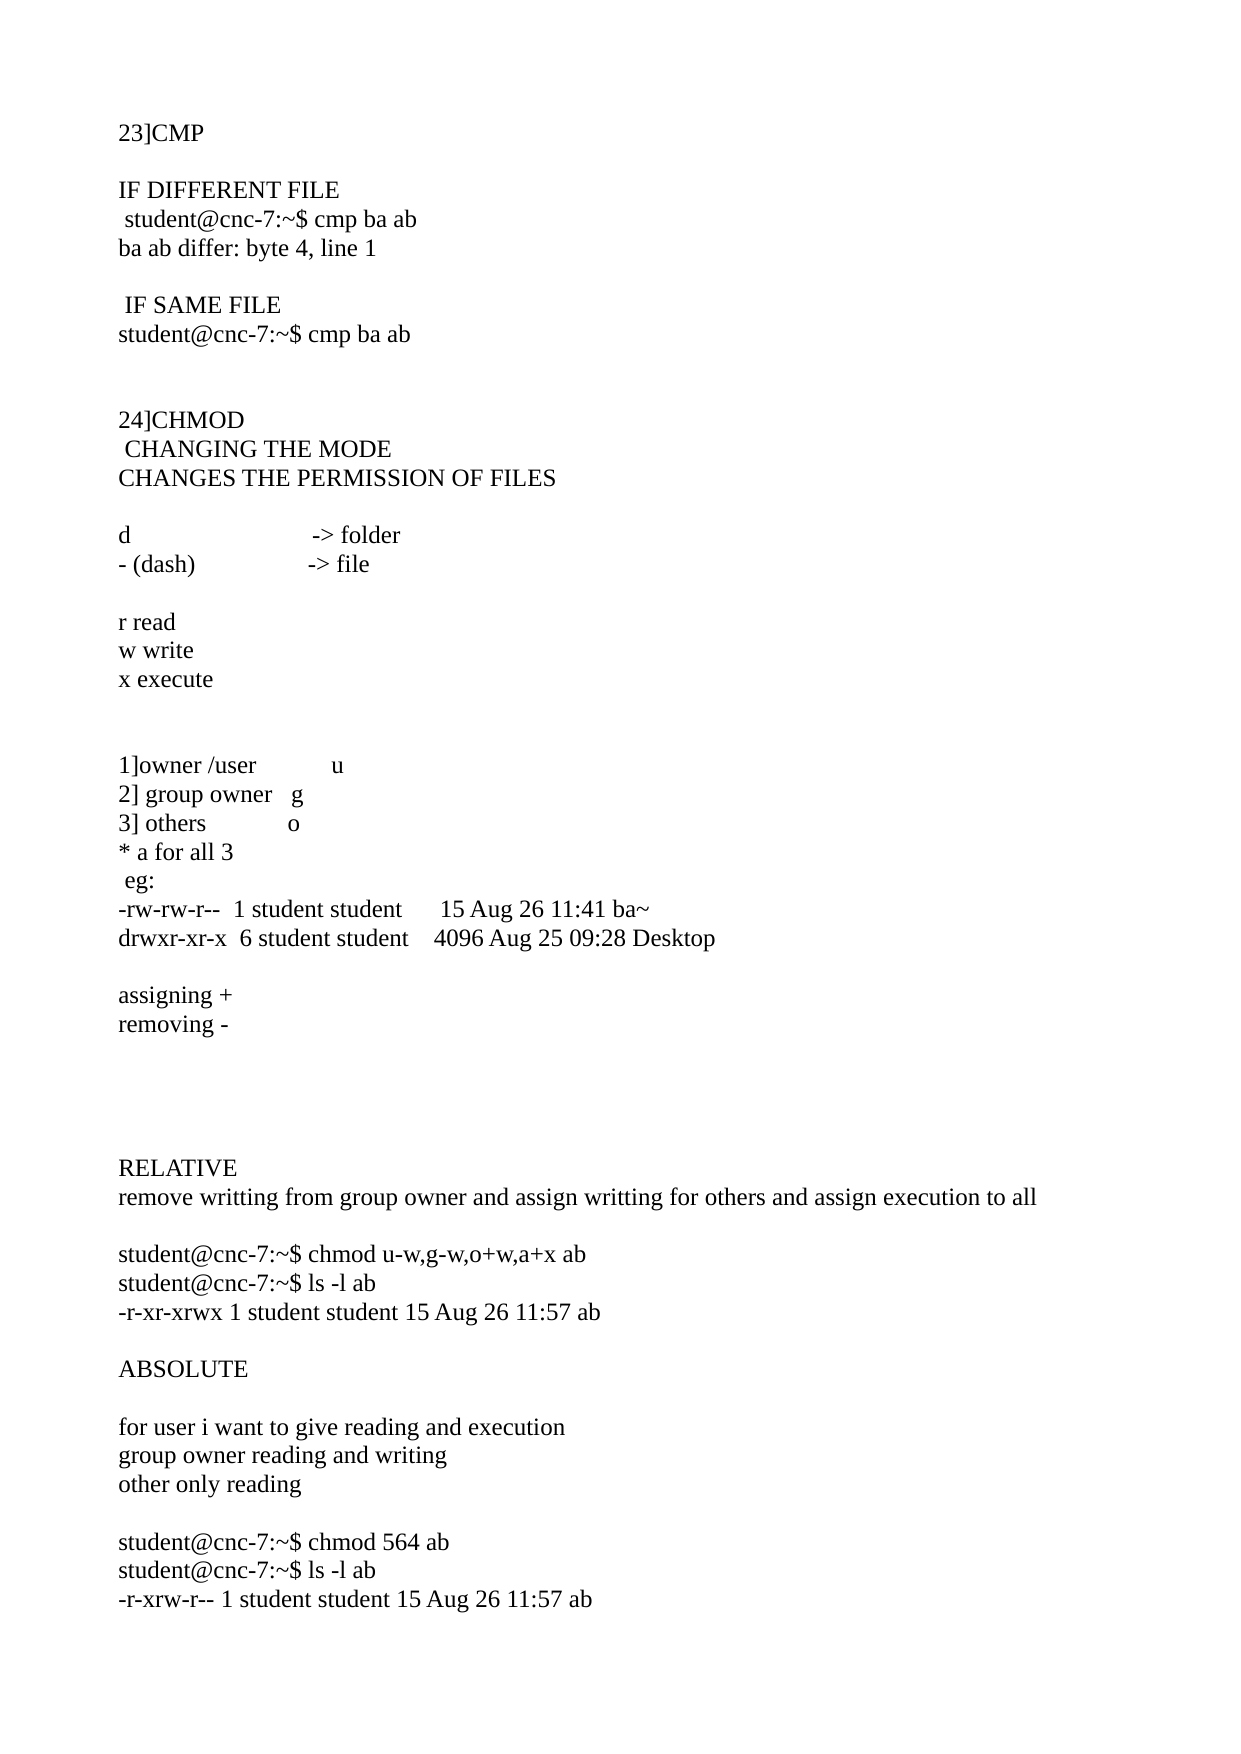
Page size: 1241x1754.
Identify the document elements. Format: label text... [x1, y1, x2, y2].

text student@cnc-7:~$ ls -l ab [118, 1268, 1122, 1297]
text group owner reading and writing [118, 1441, 1122, 1469]
text -r-xr-xrwx 1 student student 15 Aug 26 11:57 ab [118, 1297, 1122, 1326]
text CHANGES THE PERMISSION OF FILES [118, 463, 1122, 492]
text w write [118, 636, 1122, 664]
text assigning + [118, 981, 1122, 1009]
text CHANGING THE MODE [118, 434, 1122, 463]
text for user i want to give reading and execution [118, 1412, 1122, 1441]
text - (dash) -> file [118, 549, 1122, 578]
text d -> folder [118, 521, 1122, 549]
text -rw-rw-r-- 1 student student 15 Aug 26 11:41 ba~ [118, 894, 1122, 923]
text student@cnc-7:~$ chmod u-w,g-w,o+w,a+x ab [118, 1239, 1122, 1268]
text student@cnc-7:~$ cmp ba ab [118, 204, 1122, 233]
text 3] others o [118, 808, 1122, 837]
text r read [118, 607, 1122, 636]
text removing - [118, 1009, 1122, 1038]
text remove writting from group owner and assign writting for others and assign execution to all [118, 1182, 1122, 1211]
text IF DIFFERENT FILE [118, 176, 1122, 204]
text 1]owner /user u [118, 751, 1122, 779]
text -r-xrw-r-- 1 student student 15 Aug 26 11:57 ab [118, 1584, 1122, 1613]
text ABSOLUTE [118, 1354, 1122, 1383]
text ba ab differ: byte 4, line 1 [118, 233, 1122, 262]
text x execute [118, 664, 1122, 693]
text student@cnc-7:~$ chmod 564 ab [118, 1527, 1122, 1556]
text * a for all 3 [118, 837, 1122, 866]
text RELATIVE [118, 1153, 1122, 1182]
text student@cnc-7:~$ cmp ba ab [118, 319, 1122, 348]
text 23]CMP [118, 118, 1122, 147]
text eg: [118, 866, 1122, 894]
text IF SAME FILE [118, 291, 1122, 319]
text 24]CHMOD [118, 406, 1122, 434]
text 2] group owner g [118, 779, 1122, 808]
text other only reading [118, 1469, 1122, 1498]
text student@cnc-7:~$ ls -l ab [118, 1556, 1122, 1584]
text drwxr-xr-x 6 student student 4096 Aug 25 09:28 Desktop [118, 923, 1122, 952]
